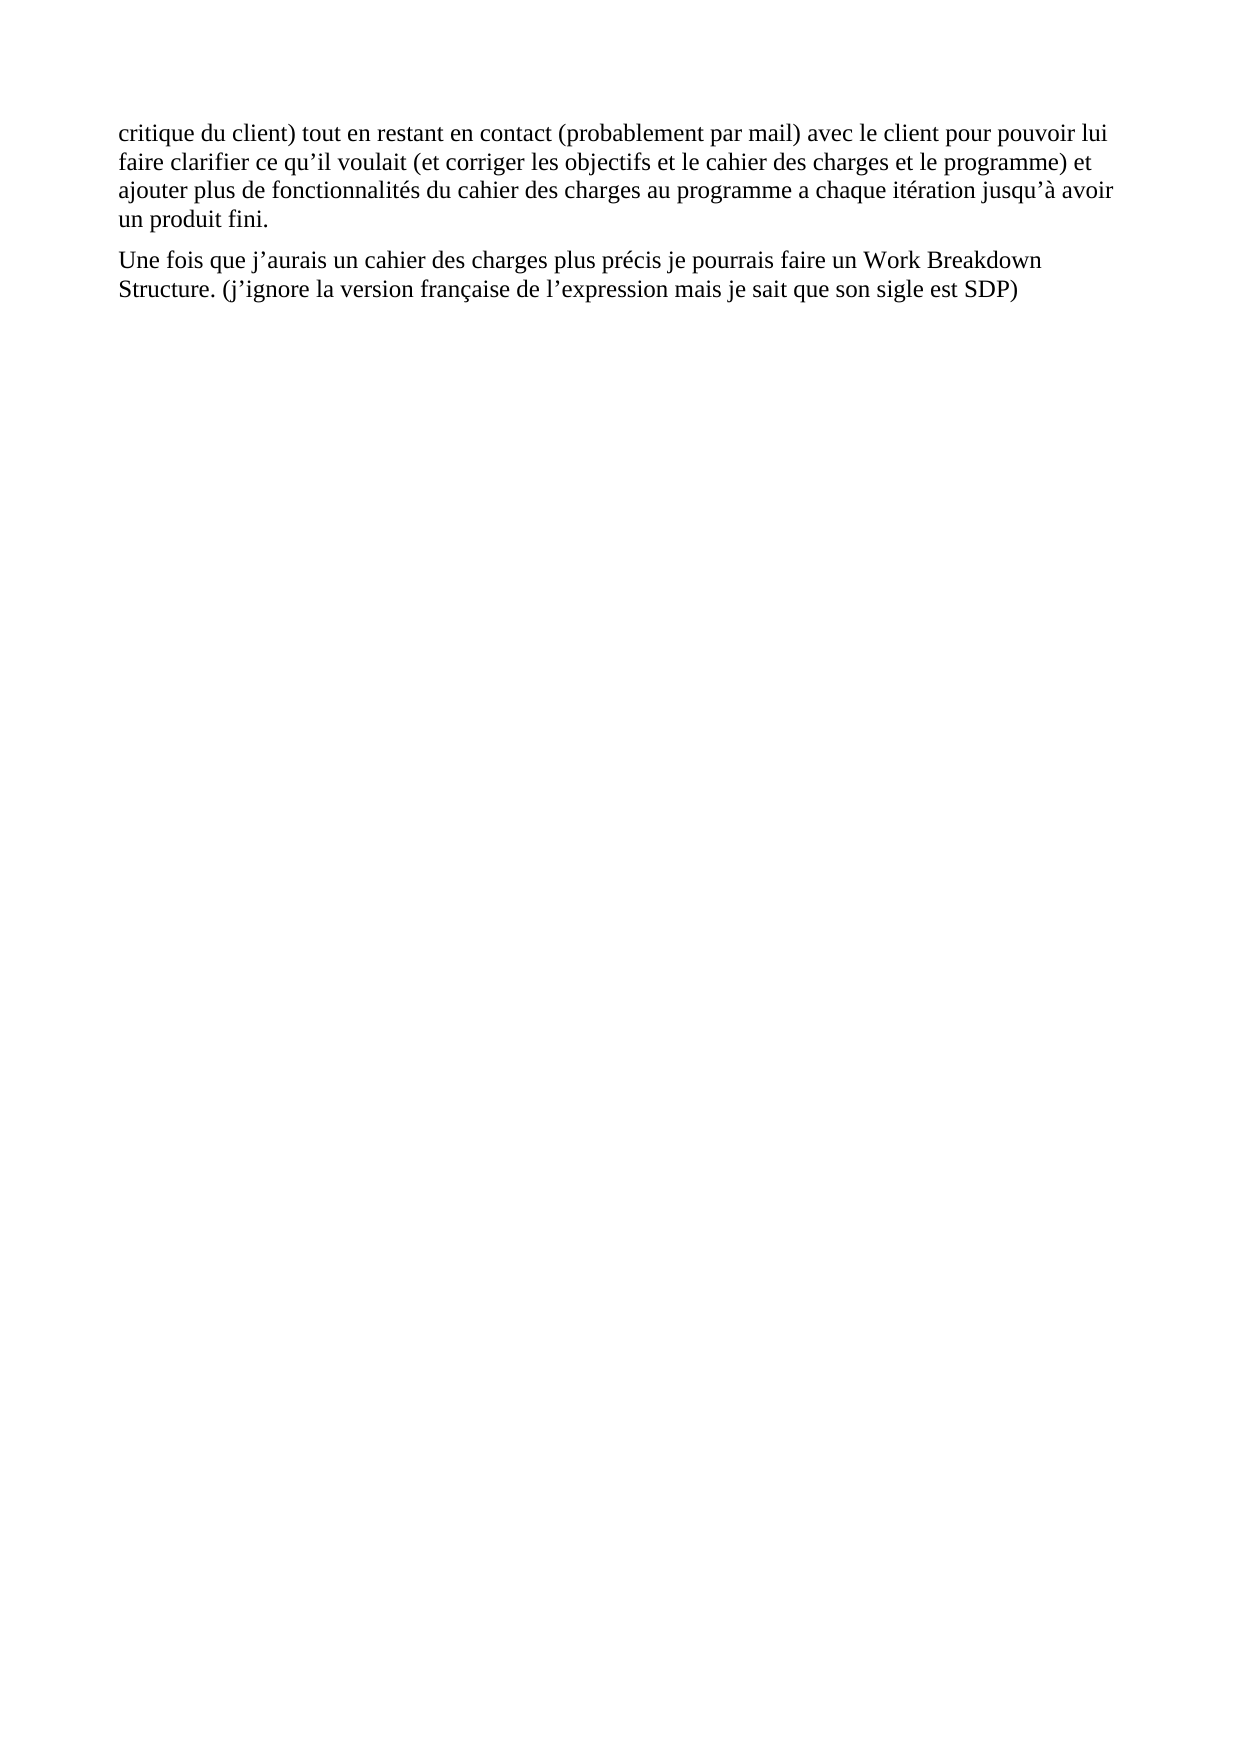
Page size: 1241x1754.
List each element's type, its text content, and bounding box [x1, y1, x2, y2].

text Une fois que j’aurais un cahier des charges plus précis je pourrais faire un Work Breakdown Structure. (j’ignore la version française de l’expression mais je sait que son sigle est SDP) [118, 246, 1122, 303]
text critique du client) tout en restant en contact (probablement par mail) avec le client pour pouvoir lui faire clarifier ce qu’il voulait (et corriger les objectifs et le cahier des charges et le programme) et ajouter plus de fonctionnalités du cahier des charges au programme a chaque itération jusqu’à avoir un produit fini. [118, 118, 1122, 233]
